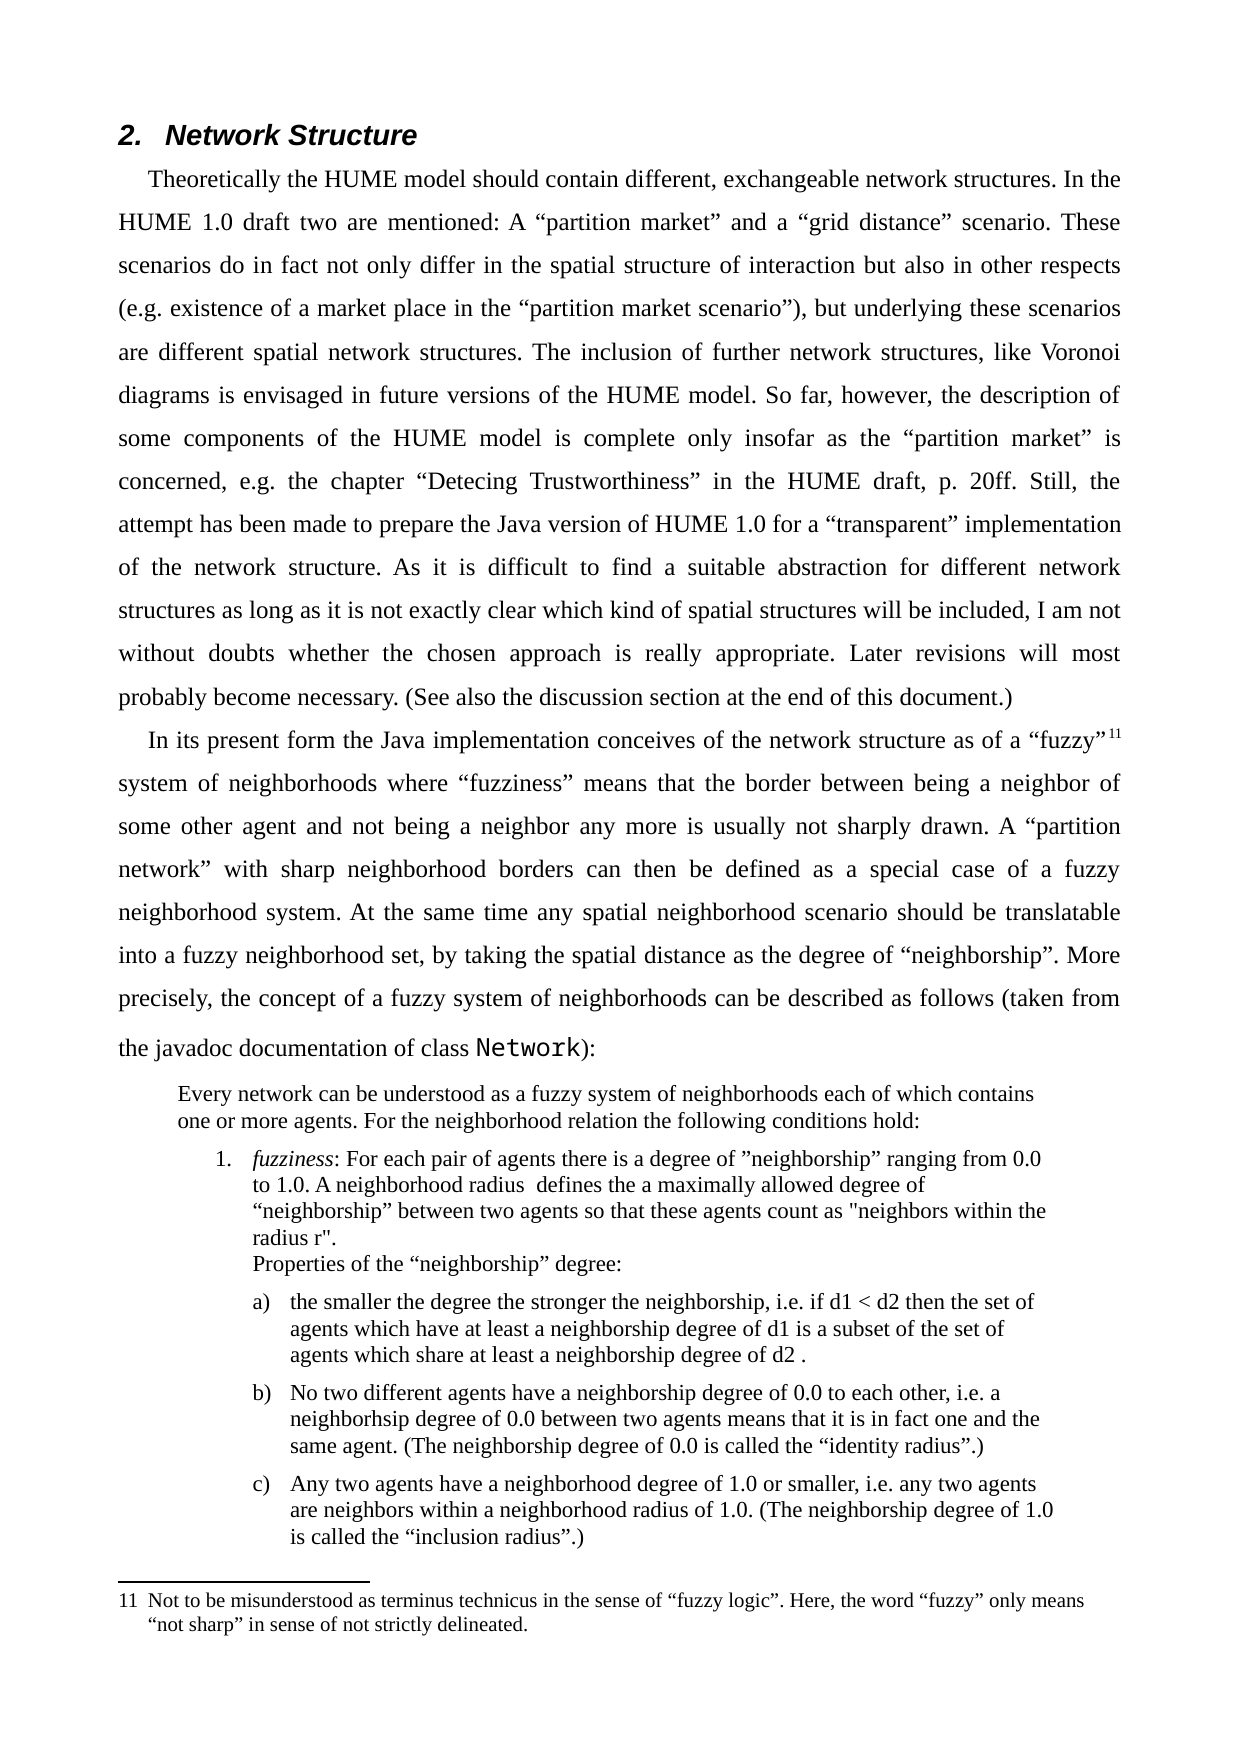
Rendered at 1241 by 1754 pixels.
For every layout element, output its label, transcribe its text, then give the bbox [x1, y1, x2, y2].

text Theoretically the HUME model should contain different, exchangeable network structures. In the HUME 1.0 draft two are mentioned: A “partition market” and a “grid distance” scenario. These scenarios do in fact not only differ in the spatial structure of interaction but also in other respects (e.g. existence of a market place in the “partition market scenario”), but underlying these scenarios are different spatial network structures. The inclusion of further network structures, like Voronoi diagrams is envisaged in future versions of the HUME model. So far, however, the description of some components of the HUME model is complete only insofar as the “partition market” is concerned, e.g. the chapter “Detecing Trustworthiness” in the HUME draft, p. 20ff. Still, the attempt has been made to prepare the Java version of HUME 1.0 for a “transparent” implementation of the network structure. As it is difficult to find a suitable abstraction for different network structures as long as it is not exactly clear which kind of spatial structures will be included, I am not without doubts whether the chosen approach is really appropriate. Later revisions will most probably become necessary. (See also the discussion section at the end of this document.) [118, 164, 1122, 710]
subtitle Network Structure [118, 118, 1122, 152]
text Every network can be understood as a fuzzy system of neighborhoods each of which contains one or more agents. For the neighborhood relation the following conditions hold: [177, 1080, 1063, 1133]
list No two different agents have a neighborship degree of 0.0 to each other, i.e. a neighborhsip degree of 0.0 between two agents means that it is in fact one and the same agent. (The neighborship degree of 0.0 is called the “identity radius”.) [252, 1379, 1063, 1458]
text In its present form the Java implementation conceives of the network structure as of a “fuzzy” system of neighborhoods where “fuzziness” means that the border between being a neighbor of some other agent and not being a neighbor any more is usually not sharply drawn. A “partition network” with sharp neighborhood borders can then be defined as a special case of a fuzzy neighborhood system. At the same time any spatial neighborhood scenario should be translatable into a fuzzy neighborhood set, by taking the spatial distance as the degree of “neighborship”. More precisely, the concept of a fuzzy system of neighborhoods can be described as follows (taken from the javadoc documentation of class Network): [118, 725, 1122, 1063]
list the smaller the degree the stronger the neighborship, i.e. if d1 < d2 then the set of agents which have at least a neighborship degree of d1 is a subset of the set of agents which share at least a neighborship degree of d2 . [252, 1288, 1063, 1367]
text Not to be misunderstood as terminus technicus in the sense of “fuzzy logic”. Here, the word “fuzzy” only means “not sharp” in sense of not strictly delineated. [118, 1588, 1122, 1636]
list fuzziness: For each pair of agents there is a degree of ”neighborship” ranging from 0.0 to 1.0. A neighborhood radius defines the a maximally allowed degree of “neighborship” between two agents so that these agents count as "neighbors within the radius r". Properties of the “neighborship” degree: [215, 1145, 1063, 1277]
list Any two agents have a neighborhood degree of 1.0 or smaller, i.e. any two agents are neighbors within a neighborhood radius of 1.0. (The neighborship degree of 1.0 is called the “inclusion radius”.) [252, 1470, 1063, 1549]
